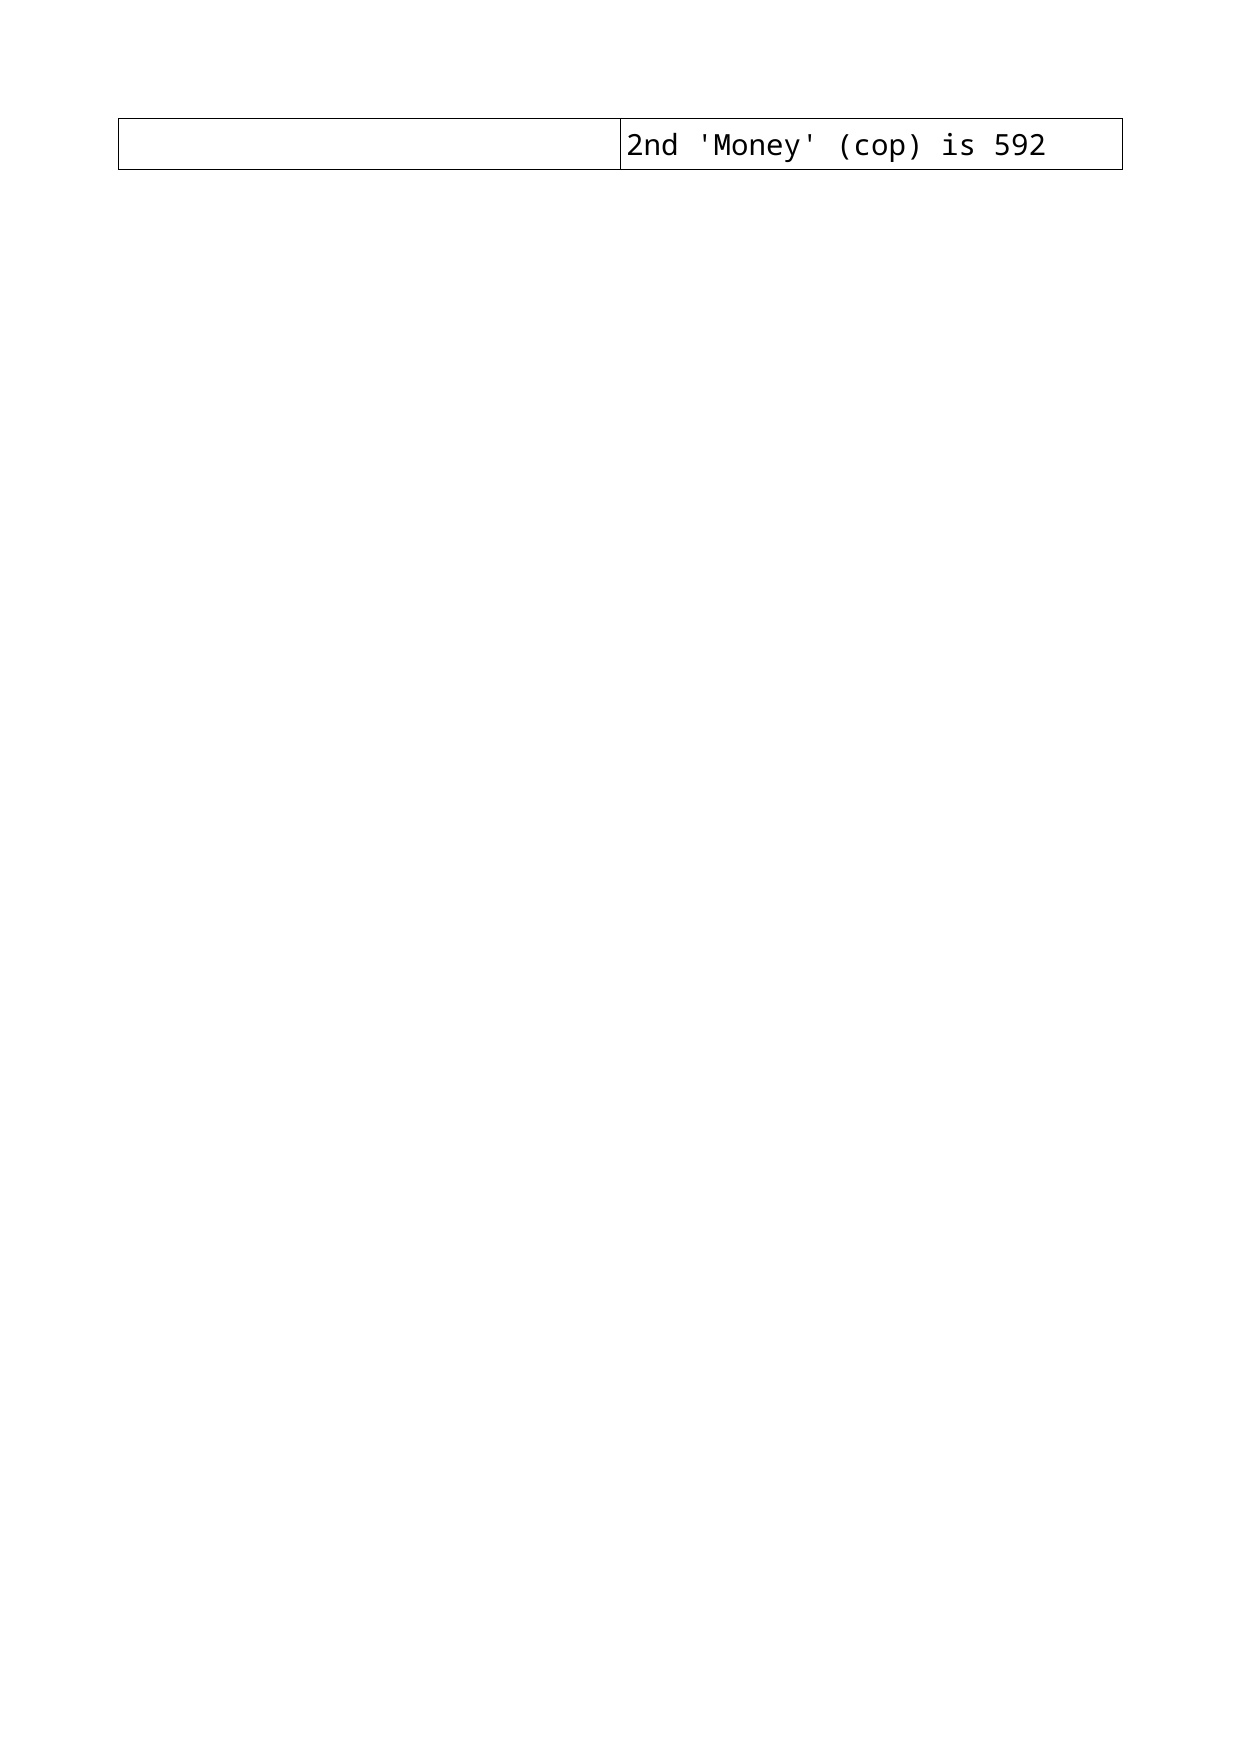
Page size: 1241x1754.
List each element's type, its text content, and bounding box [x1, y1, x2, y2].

table_cell [119, 119, 620, 169]
table_cell 2nd 'Money' (cop) is 592 [621, 119, 1122, 169]
